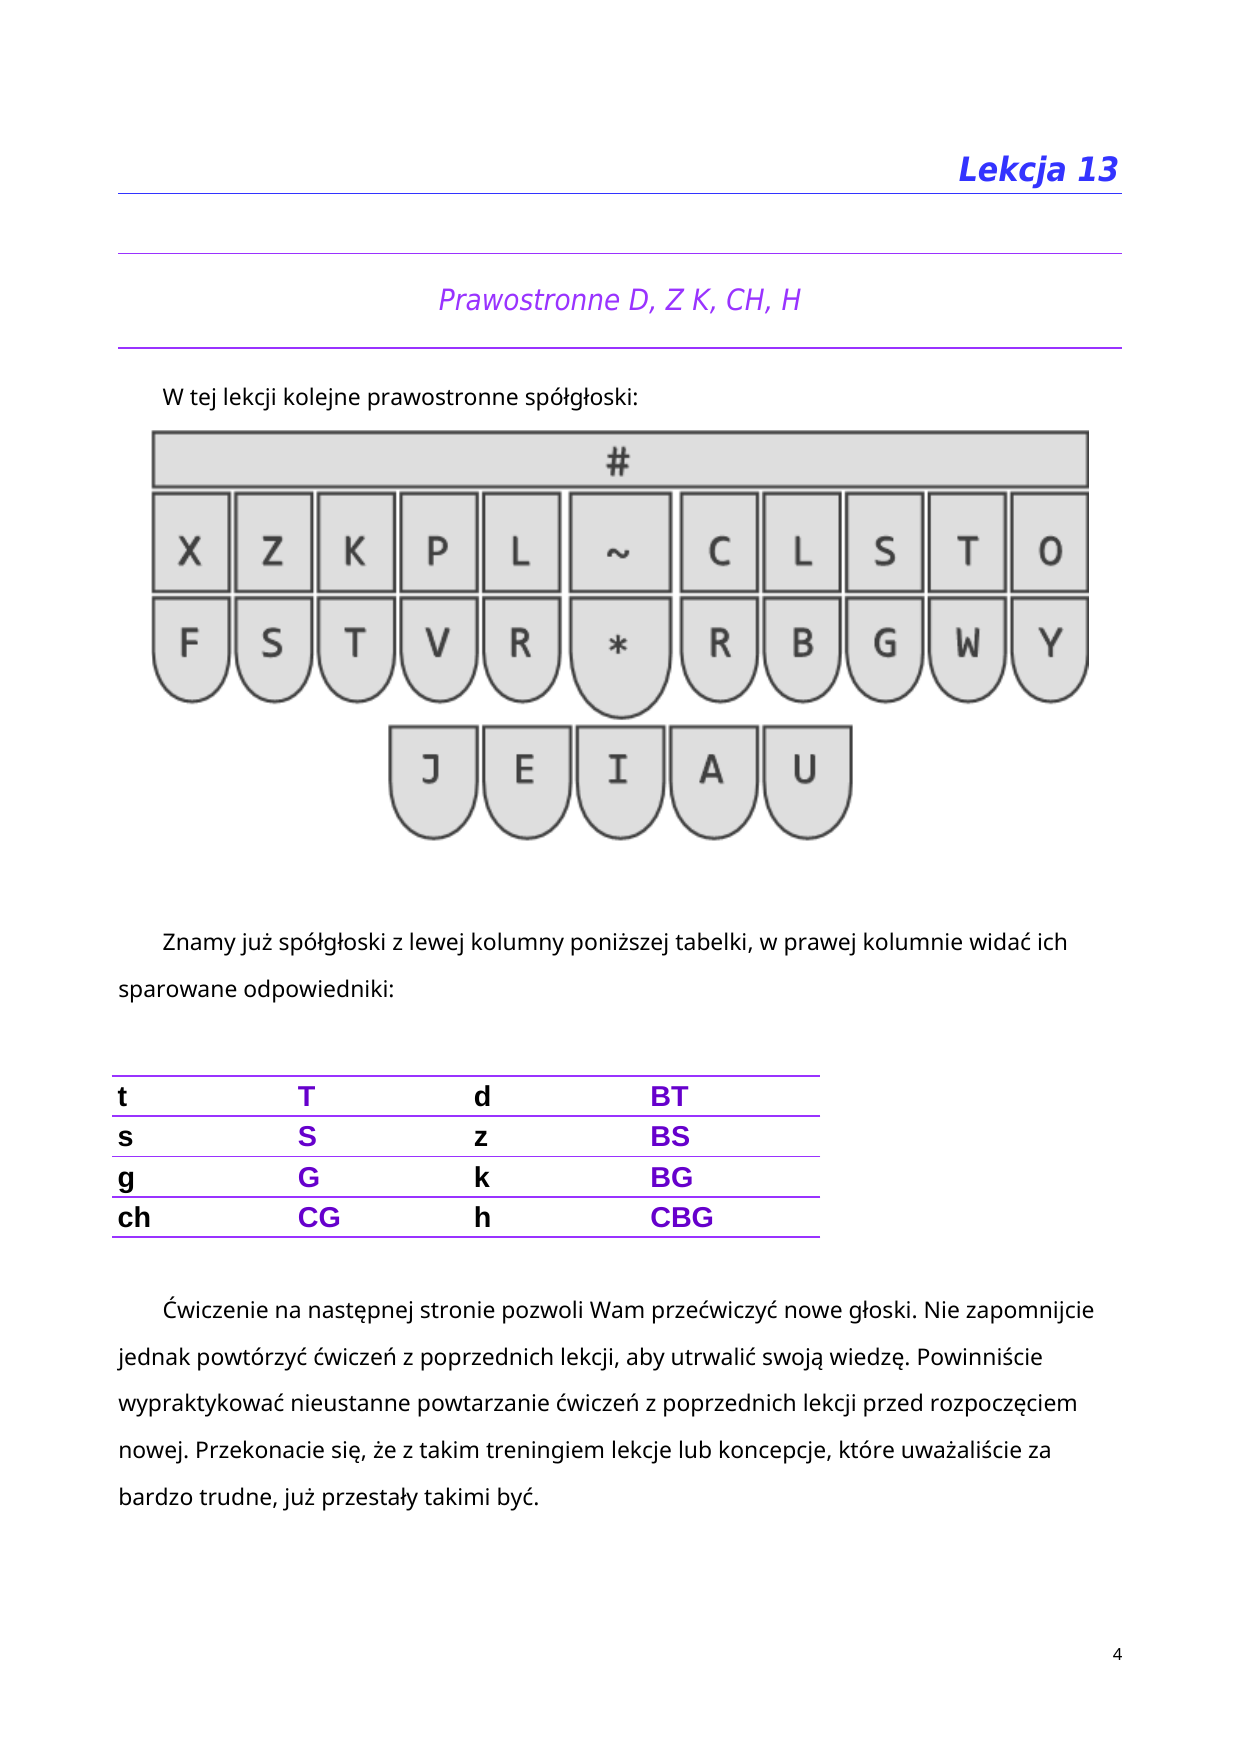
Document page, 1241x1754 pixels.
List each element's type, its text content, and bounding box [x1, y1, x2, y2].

table_cell g [112, 1157, 292, 1196]
table_cell h [468, 1198, 644, 1236]
table_cell s [112, 1117, 292, 1156]
table_header d [468, 1077, 644, 1115]
text Ćwiczenie na następnej stronie pozwoli Wam przećwiczyć nowe głoski. Nie zapomnijcie jednak powtórzyć ćwiczeń z poprzednich lekcji, aby utrwalić swoją wiedzę. Powinniście wypraktykować nieustanne powtarzanie ćwiczeń z poprzednich lekcji przed rozpoczęciem nowej. Przekonacie się, że z takim treningiem lekcje lub koncepcje, które uważaliście za bardzo trudne, już przestały takimi być. [118, 1293, 1122, 1512]
table_cell k [468, 1157, 644, 1196]
picture [151, 430, 1089, 858]
text Znamy już spółgłoski z lewej kolumny poniższej tabelki, w prawej kolumnie widać ich sparowane odpowiedniki: [118, 926, 1122, 1004]
text W tej lekcji kolejne prawostronne spółgłoski: [118, 381, 1122, 412]
table_cell ch [112, 1198, 292, 1236]
table_cell z [468, 1117, 644, 1156]
table_cell BG [644, 1157, 820, 1196]
table_header BT [644, 1077, 820, 1115]
table_header T [292, 1077, 468, 1115]
table_cell S [292, 1117, 468, 1156]
table_header t [112, 1077, 292, 1115]
subtitle Lekcja 13 [118, 148, 1122, 193]
table_cell BS [644, 1117, 820, 1156]
table_cell CG [292, 1198, 468, 1236]
table_cell G [292, 1157, 468, 1196]
subtitle Prawostronne D, Z K, CH, H [118, 254, 1122, 347]
table_cell CBG [644, 1198, 820, 1236]
